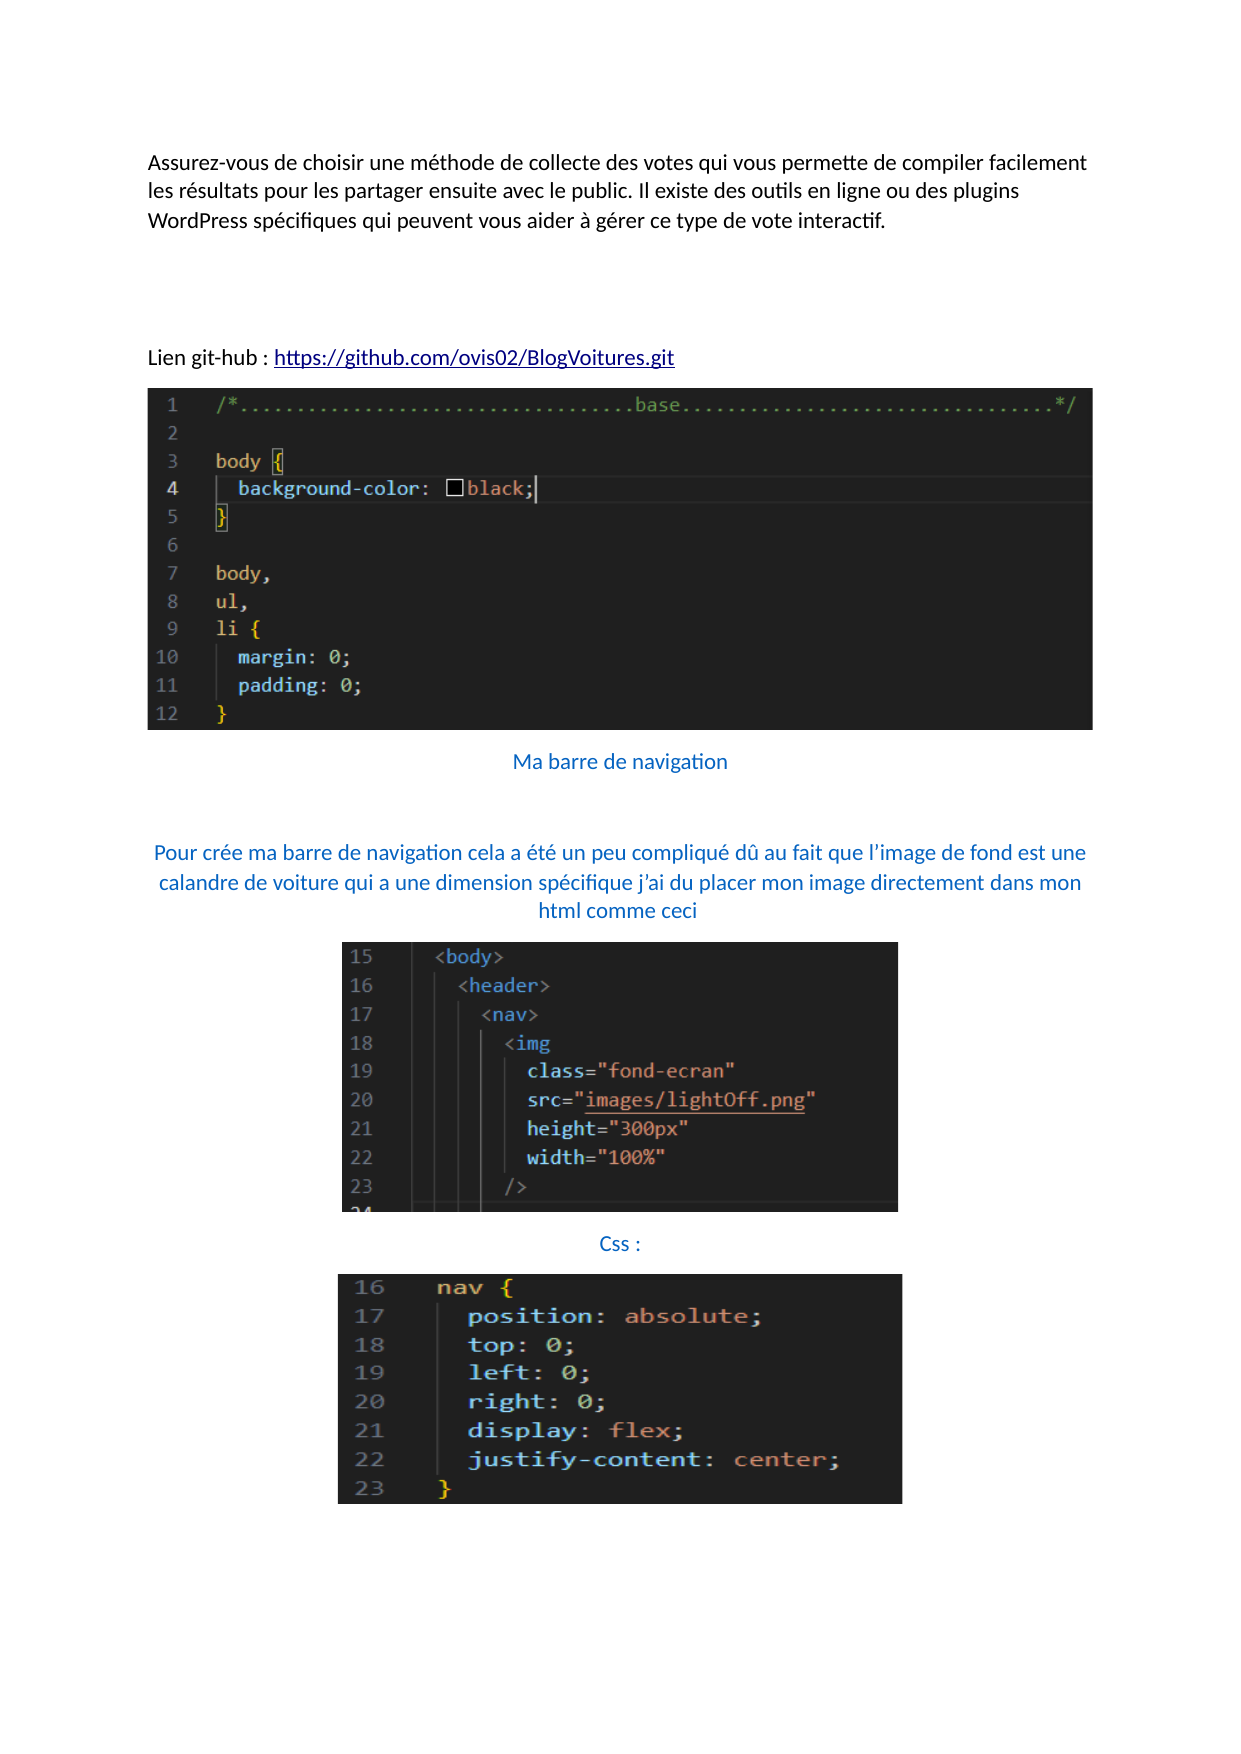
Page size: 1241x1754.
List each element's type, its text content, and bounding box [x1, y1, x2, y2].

text Ma barre de navigation [148, 747, 1093, 775]
text Pour crée ma barre de navigation cela a été un peu compliqué dû au fait que l’image de fond est une calandre de voiture qui a une dimension spécifique j’ai du placer mon image directement dans mon html comme ceci [148, 838, 1093, 925]
text Lien git-hub : https://github.com/ovis02/BlogVoitures.git [148, 343, 1093, 371]
text Css : [148, 1229, 1093, 1257]
text Assurez-vous de choisir une méthode de collecte des votes qui vous permette de compiler facilement les résultats pour les partager ensuite avec le public. Il existe des outils en ligne ou des plugins WordPress spécifiques qui peuvent vous aider à gérer ce type de vote interactif. [148, 148, 1093, 234]
